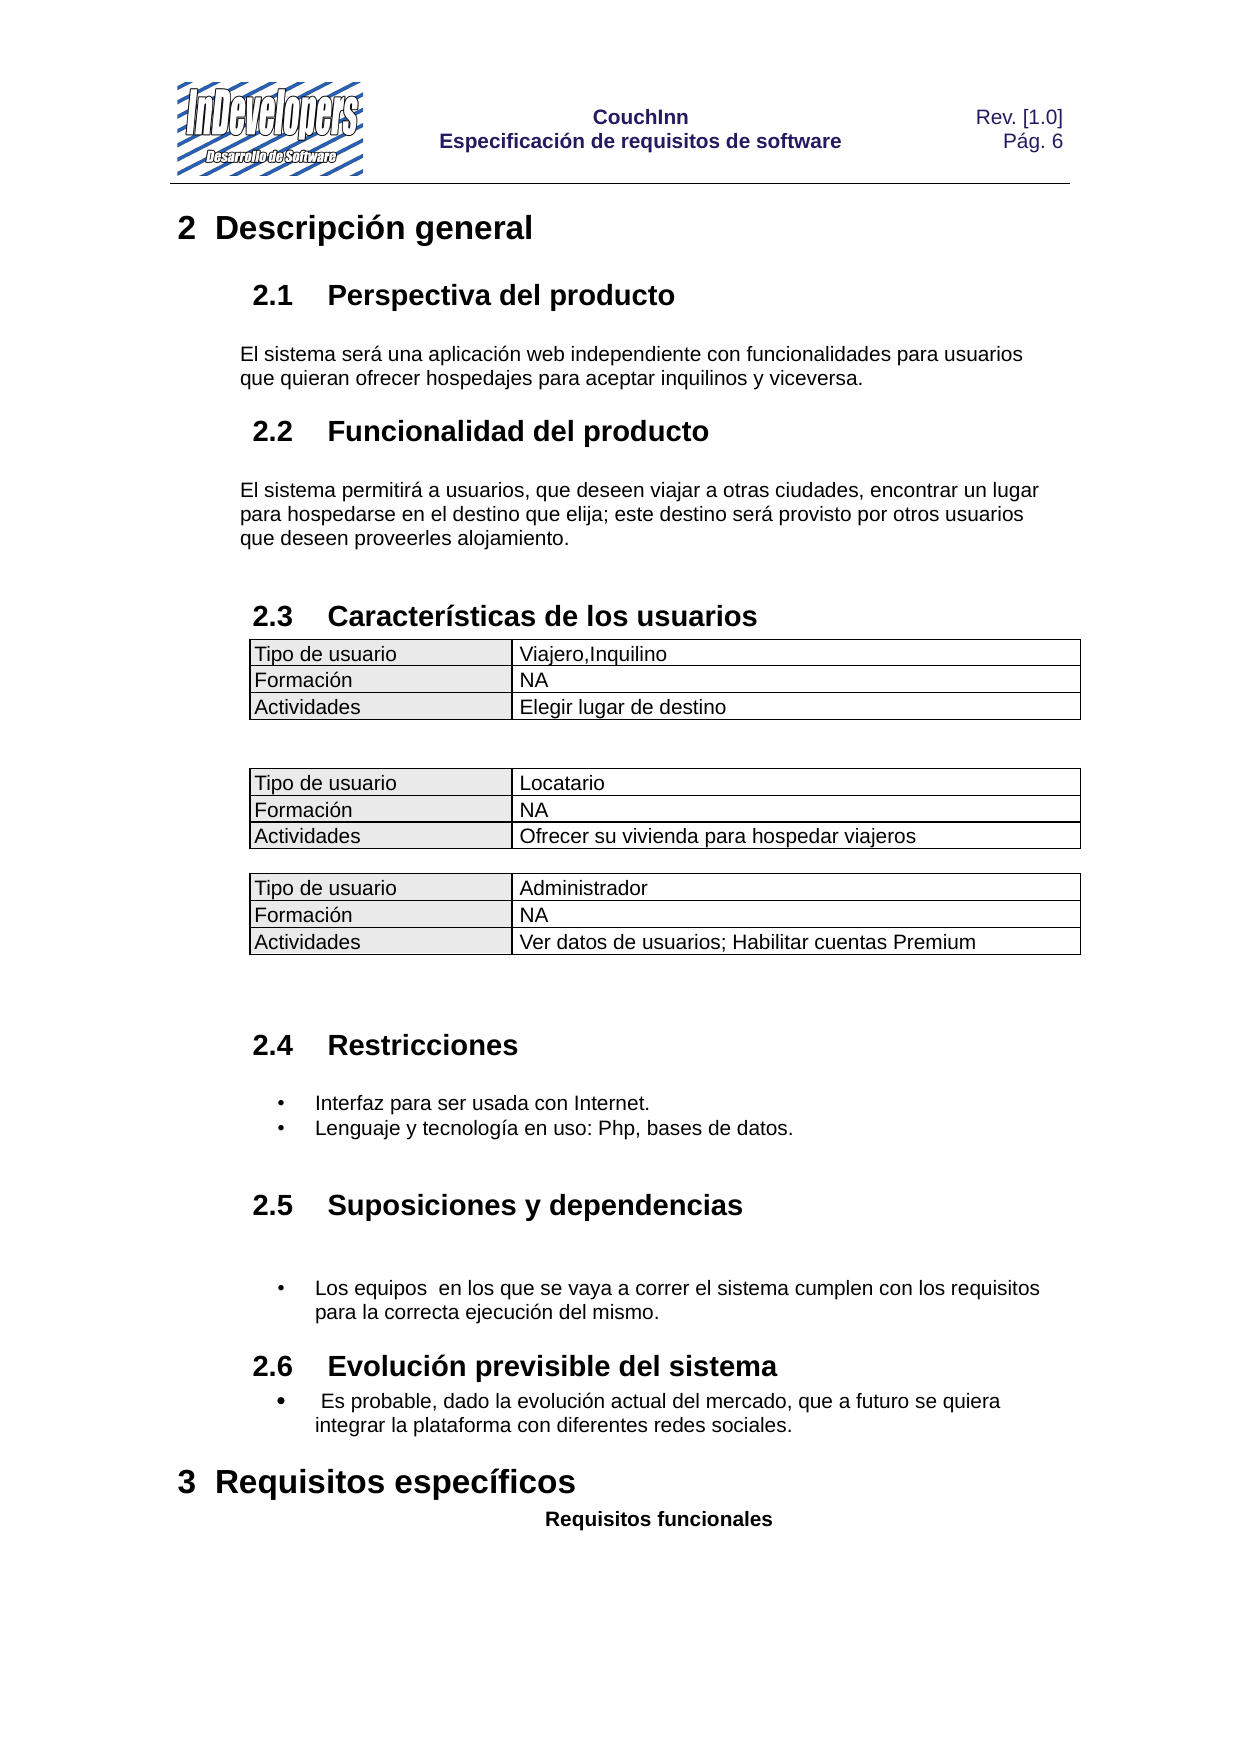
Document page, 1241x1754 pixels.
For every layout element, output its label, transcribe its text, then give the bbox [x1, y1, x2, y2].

text El sistema será una aplicación web independiente con funcionalidades para usuarios que quieran ofrecer hospedajes para aceptar inquilinos y viceversa. [240, 341, 1063, 389]
table_cell Formación [251, 901, 511, 927]
text para hospedarse en el destino que elija; este destino será provisto por otros usuarios [240, 502, 1063, 526]
table_header Administrador [513, 874, 1080, 900]
table_cell Elegir lugar de destino [513, 693, 1080, 719]
subtitle Requisitos específicos [177, 1462, 1063, 1500]
list Los equipos en los que se vaya a correr el sistema cumplen con los requisitos para la correcta ejecución del mismo. [277, 1276, 1063, 1324]
table_header Tipo de usuario [251, 874, 511, 900]
subtitle Funcionalidad del producto [252, 414, 1063, 448]
subtitle Suposiciones y dependencias [252, 1188, 1063, 1222]
subtitle Perspectiva del producto [252, 278, 1063, 311]
text Requisitos funcionales [208, 1507, 1063, 1531]
table_cell Actividades [251, 823, 511, 848]
table_cell Actividades [251, 693, 511, 719]
table_cell Formación [251, 666, 511, 692]
table_header Tipo de usuario [251, 640, 511, 665]
table_cell Ver datos de usuarios; Habilitar cuentas Premium [513, 928, 1080, 953]
subtitle Descripción general [177, 208, 1063, 246]
text que deseen proveerles alojamiento. [240, 526, 1063, 550]
table_header Viajero,Inquilino [513, 640, 1080, 665]
table_cell NA [513, 796, 1080, 821]
subtitle Características de los usuarios [252, 599, 1063, 632]
table_header Locatario [513, 769, 1080, 795]
list Es probable, dado la evolución actual del mercado, que a futuro se quiera integrar la plataforma con diferentes redes sociales. [277, 1389, 1063, 1437]
table_cell Formación [251, 796, 511, 821]
table_cell Actividades [251, 928, 511, 953]
table_cell NA [513, 666, 1080, 692]
table_cell NA [513, 901, 1080, 927]
subtitle Restricciones [252, 1027, 1063, 1061]
subtitle Evolución previsible del sistema [252, 1349, 1063, 1383]
list Lenguaje y tecnología en uso: Php, bases de datos. [277, 1115, 1063, 1139]
table_cell Ofrecer su vivienda para hospedar viajeros [513, 823, 1080, 848]
list Interfaz para ser usada con Internet. [277, 1091, 1063, 1115]
table_header Tipo de usuario [251, 769, 511, 795]
text El sistema permitirá a usuarios, que deseen viajar a otras ciudades, encontrar un lugar [240, 478, 1063, 502]
